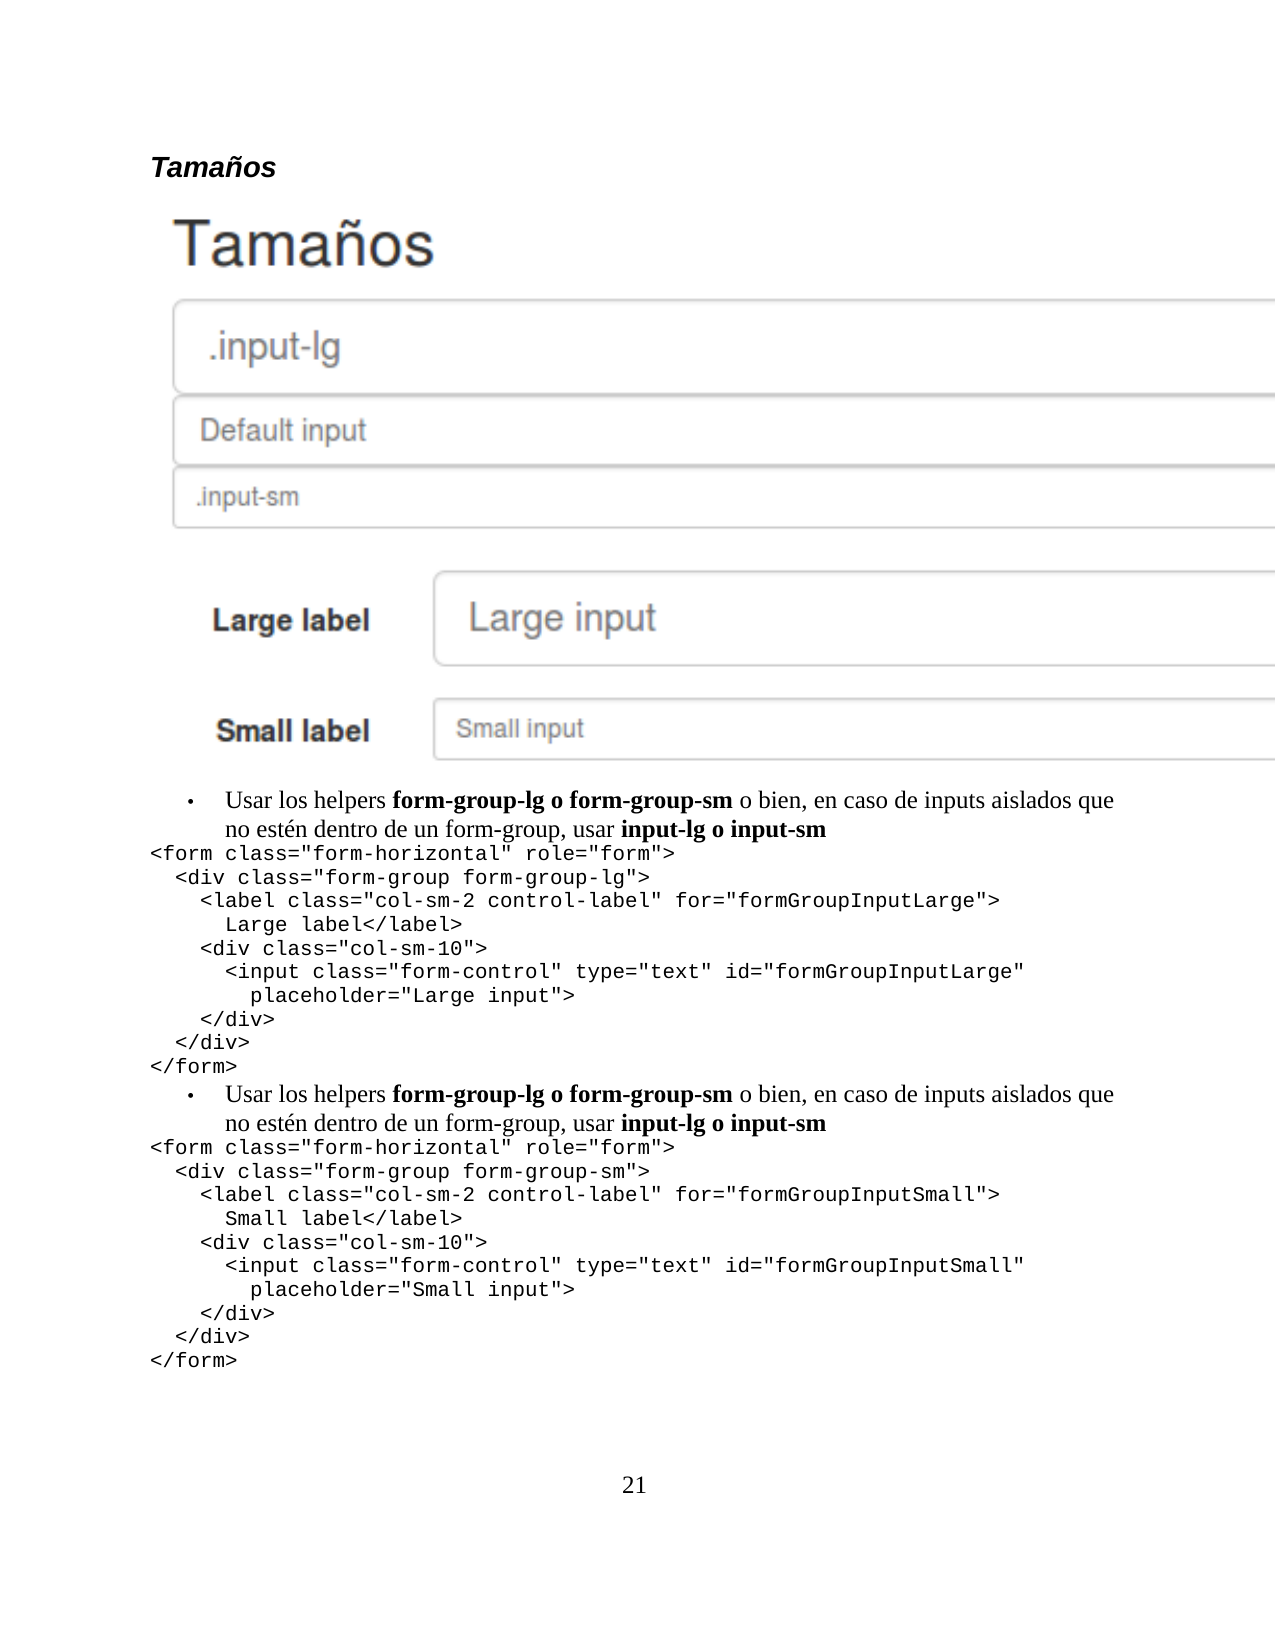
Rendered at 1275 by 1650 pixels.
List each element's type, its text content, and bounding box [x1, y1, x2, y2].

text </div> [150, 1303, 1125, 1326]
text <input class="form-control" type="text" id="formGroupInputSmall" [150, 1255, 1125, 1279]
text <label class="col-sm-2 control-label" for="formGroupInputSmall"> [150, 1184, 1125, 1208]
text </div> [150, 1032, 1125, 1056]
text </form> [150, 1350, 1125, 1373]
list Usar los helpers form-group-lg o form-group-sm o bien, en caso de inputs aislados que no estén dentro de un form-group, usar input-lg o input-sm [187, 1079, 1125, 1137]
text <div class="col-sm-10"> [150, 1232, 1125, 1255]
list Usar los helpers form-group-lg o form-group-sm o bien, en caso de inputs aislados que no estén dentro de un form-group, usar input-lg o input-sm [187, 786, 1125, 843]
text placeholder="Large input"> [150, 985, 1125, 1009]
text Small label</label> [150, 1208, 1125, 1232]
picture [150, 196, 1275, 786]
text </form> [150, 1056, 1125, 1079]
text <input class="form-control" type="text" id="formGroupInputLarge" [150, 961, 1125, 985]
text </div> [150, 1009, 1125, 1032]
text <div class="form-group form-group-sm"> [150, 1161, 1125, 1184]
text Large label</label> [150, 914, 1125, 938]
text <form class="form-horizontal" role="form"> [150, 1137, 1125, 1161]
text <div class="col-sm-10"> [150, 938, 1125, 961]
text <div class="form-group form-group-lg"> [150, 867, 1125, 890]
subtitle Tamaños [150, 150, 1125, 183]
text placeholder="Small input"> [150, 1279, 1125, 1303]
text <form class="form-horizontal" role="form"> [150, 843, 1125, 867]
text </div> [150, 1326, 1125, 1350]
text <label class="col-sm-2 control-label" for="formGroupInputLarge"> [150, 890, 1125, 914]
